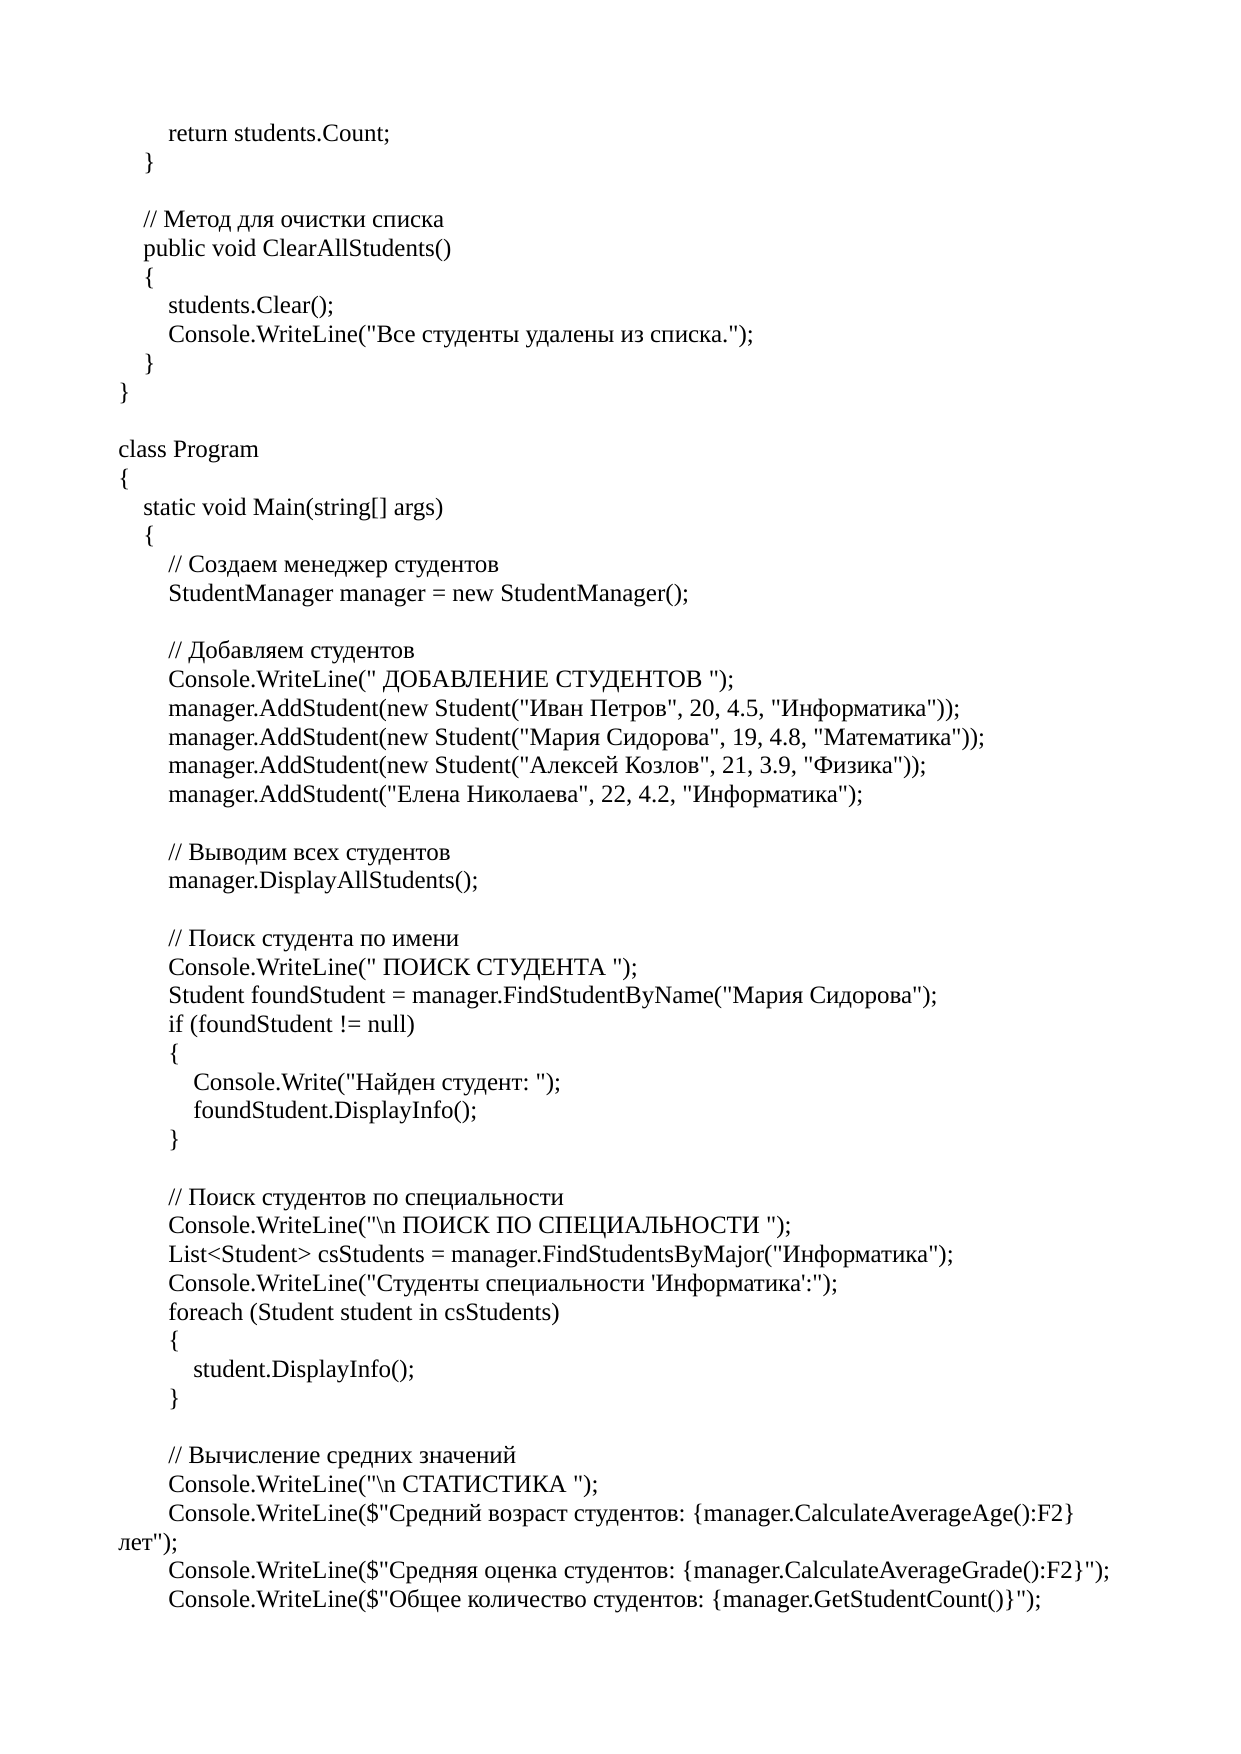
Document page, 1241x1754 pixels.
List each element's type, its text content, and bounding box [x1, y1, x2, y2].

text List<Student> csStudents = manager.FindStudentsByMajor("Информатика"); [118, 1239, 1122, 1268]
text } [118, 377, 1122, 406]
text students.Clear(); [118, 291, 1122, 319]
text StudentManager manager = new StudentManager(); [118, 578, 1122, 607]
text // Выводим всех студентов [118, 837, 1122, 866]
text Student foundStudent = manager.FindStudentByName("Мария Сидорова"); [118, 981, 1122, 1009]
text { [118, 1038, 1122, 1067]
text { [118, 463, 1122, 492]
text foundStudent.DisplayInfo(); [118, 1096, 1122, 1124]
text return students.Count; [118, 118, 1122, 147]
text Console.WriteLine("Все студенты удалены из списка."); [118, 319, 1122, 348]
text { [118, 1326, 1122, 1354]
text Console.WriteLine("\n ПОИСК ПО СПЕЦИАЛЬНОСТИ "); [118, 1211, 1122, 1239]
text static void Main(string[] args) [118, 492, 1122, 521]
text } [118, 147, 1122, 176]
text Console.WriteLine($"Общее количество студентов: {manager.GetStudentCount()}"); [118, 1584, 1122, 1613]
text // Создаем менеджер студентов [118, 549, 1122, 578]
text // Добавляем студентов [118, 636, 1122, 664]
text } [118, 1383, 1122, 1412]
text Console.WriteLine($"Средняя оценка студентов: {manager.CalculateAverageGrade():F2}"); [118, 1556, 1122, 1584]
text manager.AddStudent(new Student("Мария Сидорова", 19, 4.8, "Математика")); [118, 722, 1122, 751]
text manager.DisplayAllStudents(); [118, 866, 1122, 894]
text Console.WriteLine("\n СТАТИСТИКА "); [118, 1469, 1122, 1498]
text Console.WriteLine(" ДОБАВЛЕНИЕ СТУДЕНТОВ "); [118, 664, 1122, 693]
text Console.WriteLine("Студенты специальности 'Информатика':"); [118, 1268, 1122, 1297]
text if (foundStudent != null) [118, 1009, 1122, 1038]
text } [118, 348, 1122, 377]
text public void ClearAllStudents() [118, 233, 1122, 262]
text Console.Write("Найден студент: "); [118, 1067, 1122, 1096]
text // Поиск студентов по специальности [118, 1182, 1122, 1211]
text { [118, 521, 1122, 549]
text // Метод для очистки списка [118, 204, 1122, 233]
text class Program [118, 434, 1122, 463]
text // Поиск студента по имени [118, 923, 1122, 952]
text foreach (Student student in csStudents) [118, 1297, 1122, 1326]
text // Вычисление средних значений [118, 1441, 1122, 1469]
text manager.AddStudent("Елена Николаева", 22, 4.2, "Информатика"); [118, 779, 1122, 808]
text manager.AddStudent(new Student("Алексей Козлов", 21, 3.9, "Физика")); [118, 751, 1122, 779]
text { [118, 262, 1122, 291]
text student.DisplayInfo(); [118, 1354, 1122, 1383]
text Console.WriteLine(" ПОИСК СТУДЕНТА "); [118, 952, 1122, 981]
text } [118, 1124, 1122, 1153]
text Console.WriteLine($"Средний возраст студентов: {manager.CalculateAverageAge():F2} лет"); [118, 1498, 1122, 1556]
text manager.AddStudent(new Student("Иван Петров", 20, 4.5, "Информатика")); [118, 693, 1122, 722]
